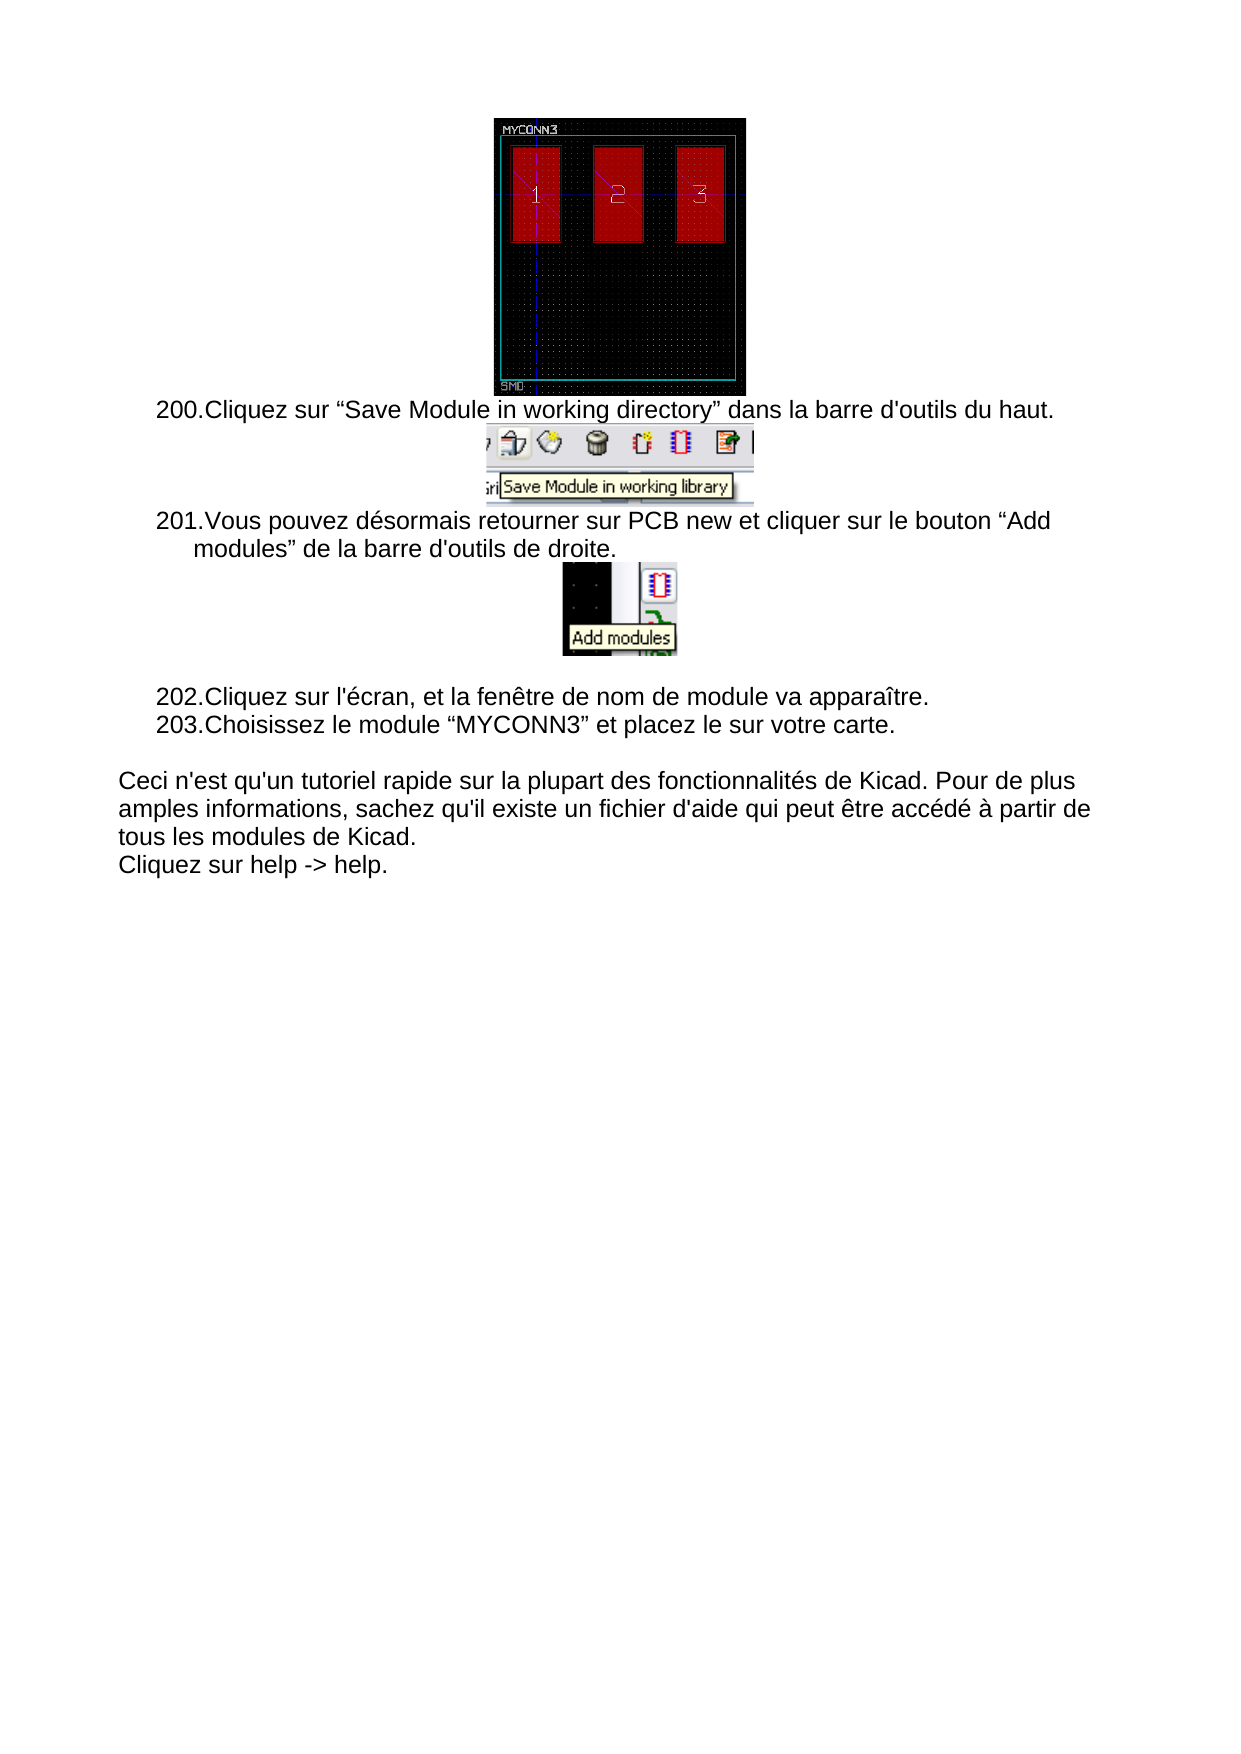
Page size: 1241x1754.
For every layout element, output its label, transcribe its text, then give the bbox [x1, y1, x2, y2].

text Cliquez sur help -> help. [118, 851, 1122, 879]
list Choisissez le module “MYCONN3” et placez le sur votre carte. [156, 711, 1122, 739]
list Cliquez sur l'écran, et la fenêtre de nom de module va apparaître. [156, 683, 1122, 711]
list Vous pouvez désormais retourner sur PCB new et cliquer sur le bouton “Add modules” de la barre d'outils de droite. [156, 423, 1122, 563]
list Cliquez sur “Save Module in working directory” dans la barre d'outils du haut. [156, 118, 1122, 423]
text Ceci n'est qu'un tutoriel rapide sur la plupart des fonctionnalités de Kicad. Pour de plus amples informations, sachez qu'il existe un fichier d'aide qui peut être accédé à partir de tous les modules de Kicad. [118, 767, 1122, 851]
